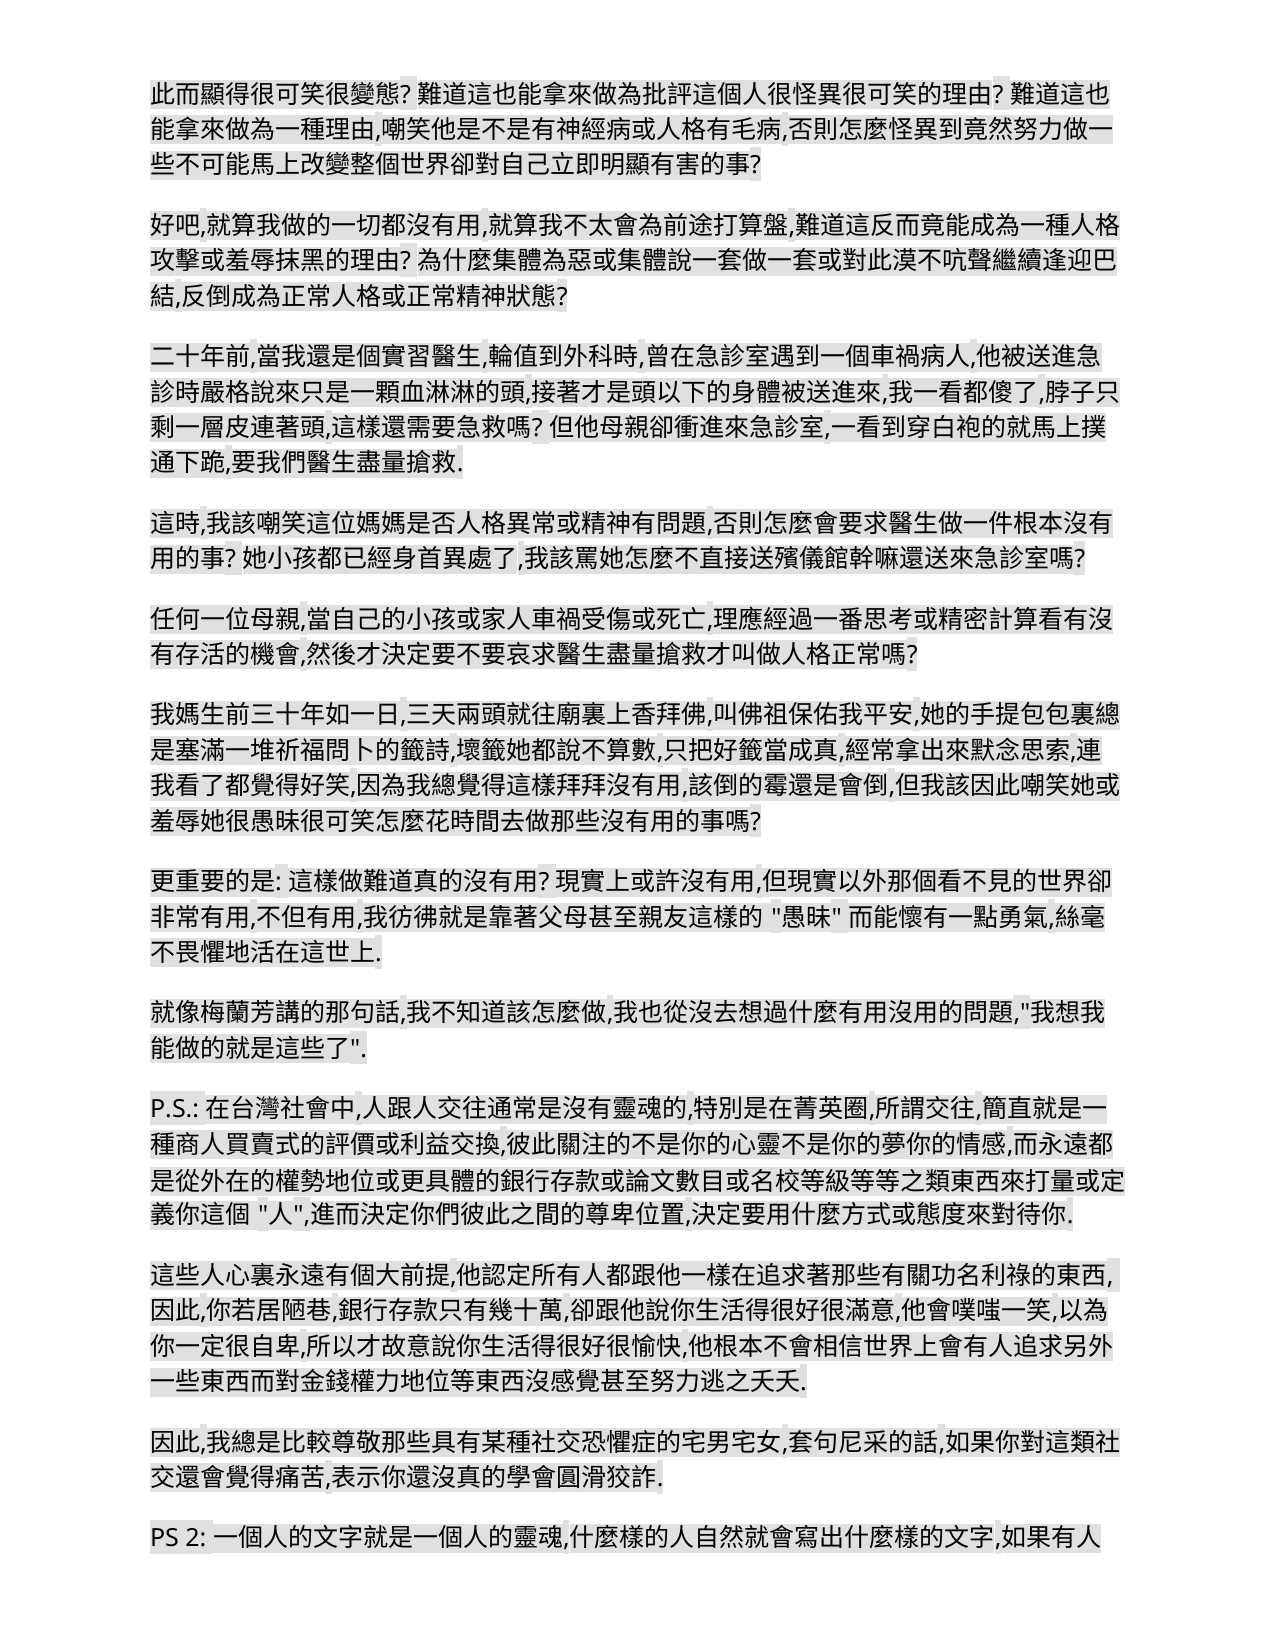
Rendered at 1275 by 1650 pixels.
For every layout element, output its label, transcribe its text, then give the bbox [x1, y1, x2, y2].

text 好吧,就算我做的一切都沒有用,就算我不太會為前途打算盤,難道這反而竟能成為一種人格攻擊或羞辱抹黑的理由? 為什麼集體為惡或集體說一套做一套或對此漠不吭聲繼續逢迎巴結,反倒成為正常人格或正常精神狀態? [150, 206, 1125, 312]
text 二十年前,當我還是個實習醫生,輪值到外科時,曾在急診室遇到一個車禍病人,他被送進急診時嚴格說來只是一顆血淋淋的頭,接著才是頭以下的身體被送進來,我一看都傻了,脖子只剩一層皮連著頭,這樣還需要急救嗎? 但他母親卻衝進來急診室,一看到穿白袍的就馬上撲通下跪,要我們醫生盡量搶救. [150, 337, 1125, 479]
text 我媽生前三十年如一日,三天兩頭就往廟裏上香拜佛,叫佛祖保佑我平安,她的手提包包裏總是塞滿一堆祈福問卜的籤詩,壞籤她都說不算數,只把好籤當成真,經常拿出來默念思索,連我看了都覺得好笑,因為我總覺得這樣拜拜沒有用,該倒的霉還是會倒,但我該因此嘲笑她或羞辱她很愚昧很可笑怎麼花時間去做那些沒有用的事嗎? [150, 696, 1125, 837]
text P.S.: 在台灣社會中,人跟人交往通常是沒有靈魂的,特別是在菁英圈,所謂交往,簡直就是一種商人買賣式的評價或利益交換,彼此關注的不是你的心靈不是你的夢你的情感,而永遠都是從外在的權勢地位或更具體的銀行存款或論文數目或名校等級等等之類東西來打量或定義你這個 "人",進而決定你們彼此之間的尊卑位置,決定要用什麼方式或態度來對待你. [150, 1089, 1125, 1231]
text 更重要的是: 這樣做難道真的沒有用? 現實上或許沒有用,但現實以外那個看不見的世界卻非常有用,不但有用,我彷彿就是靠著父母甚至親友這樣的 "愚昧" 而能懷有一點勇氣,絲毫不畏懼地活在這世上. [150, 862, 1125, 969]
text 就像梅蘭芳講的那句話,我不知道該怎麼做,我也從沒去想過什麼有用沒用的問題,"我想我能做的就是這些了". [150, 994, 1125, 1064]
text 此而顯得很可笑很變態? 難道這也能拿來做為批評這個人很怪異很可笑的理由? 難道這也能拿來做為一種理由,嘲笑他是不是有神經病或人格有毛病,否則怎麼怪異到竟然努力做一些不可能馬上改變整個世界卻對自己立即明顯有害的事? [150, 75, 1125, 181]
text 這些人心裏永遠有個大前提,他認定所有人都跟他一樣在追求著那些有關功名利祿的東西, 因此,你若居陋巷,銀行存款只有幾十萬,卻跟他說你生活得很好很滿意,他會噗嗤一笑,以為你一定很自卑,所以才故意說你生活得很好很愉快,他根本不會相信世界上會有人追求另外一些東西而對金錢權力地位等東西沒感覺甚至努力逃之夭夭. [150, 1256, 1125, 1398]
text 這時,我該嘲笑這位媽媽是否人格異常或精神有問題,否則怎麼會要求醫生做一件根本沒有用的事? 她小孩都已經身首異處了,我該罵她怎麼不直接送殯儀館幹嘛還送來急診室嗎? [150, 504, 1125, 575]
text 因此,我總是比較尊敬那些具有某種社交恐懼症的宅男宅女,套句尼采的話,如果你對這類社交還會覺得痛苦,表示你還沒真的學會圓滑狡詐. [150, 1423, 1125, 1494]
text 任何一位母親,當自己的小孩或家人車禍受傷或死亡,理應經過一番思考或精密計算看有沒有存活的機會,然後才決定要不要哀求醫生盡量搶救才叫做人格正常嗎? [150, 600, 1125, 671]
text PS 2: 一個人的文字就是一個人的靈魂,什麼樣的人自然就會寫出什麼樣的文字,如果有人 [150, 1519, 1125, 1554]
